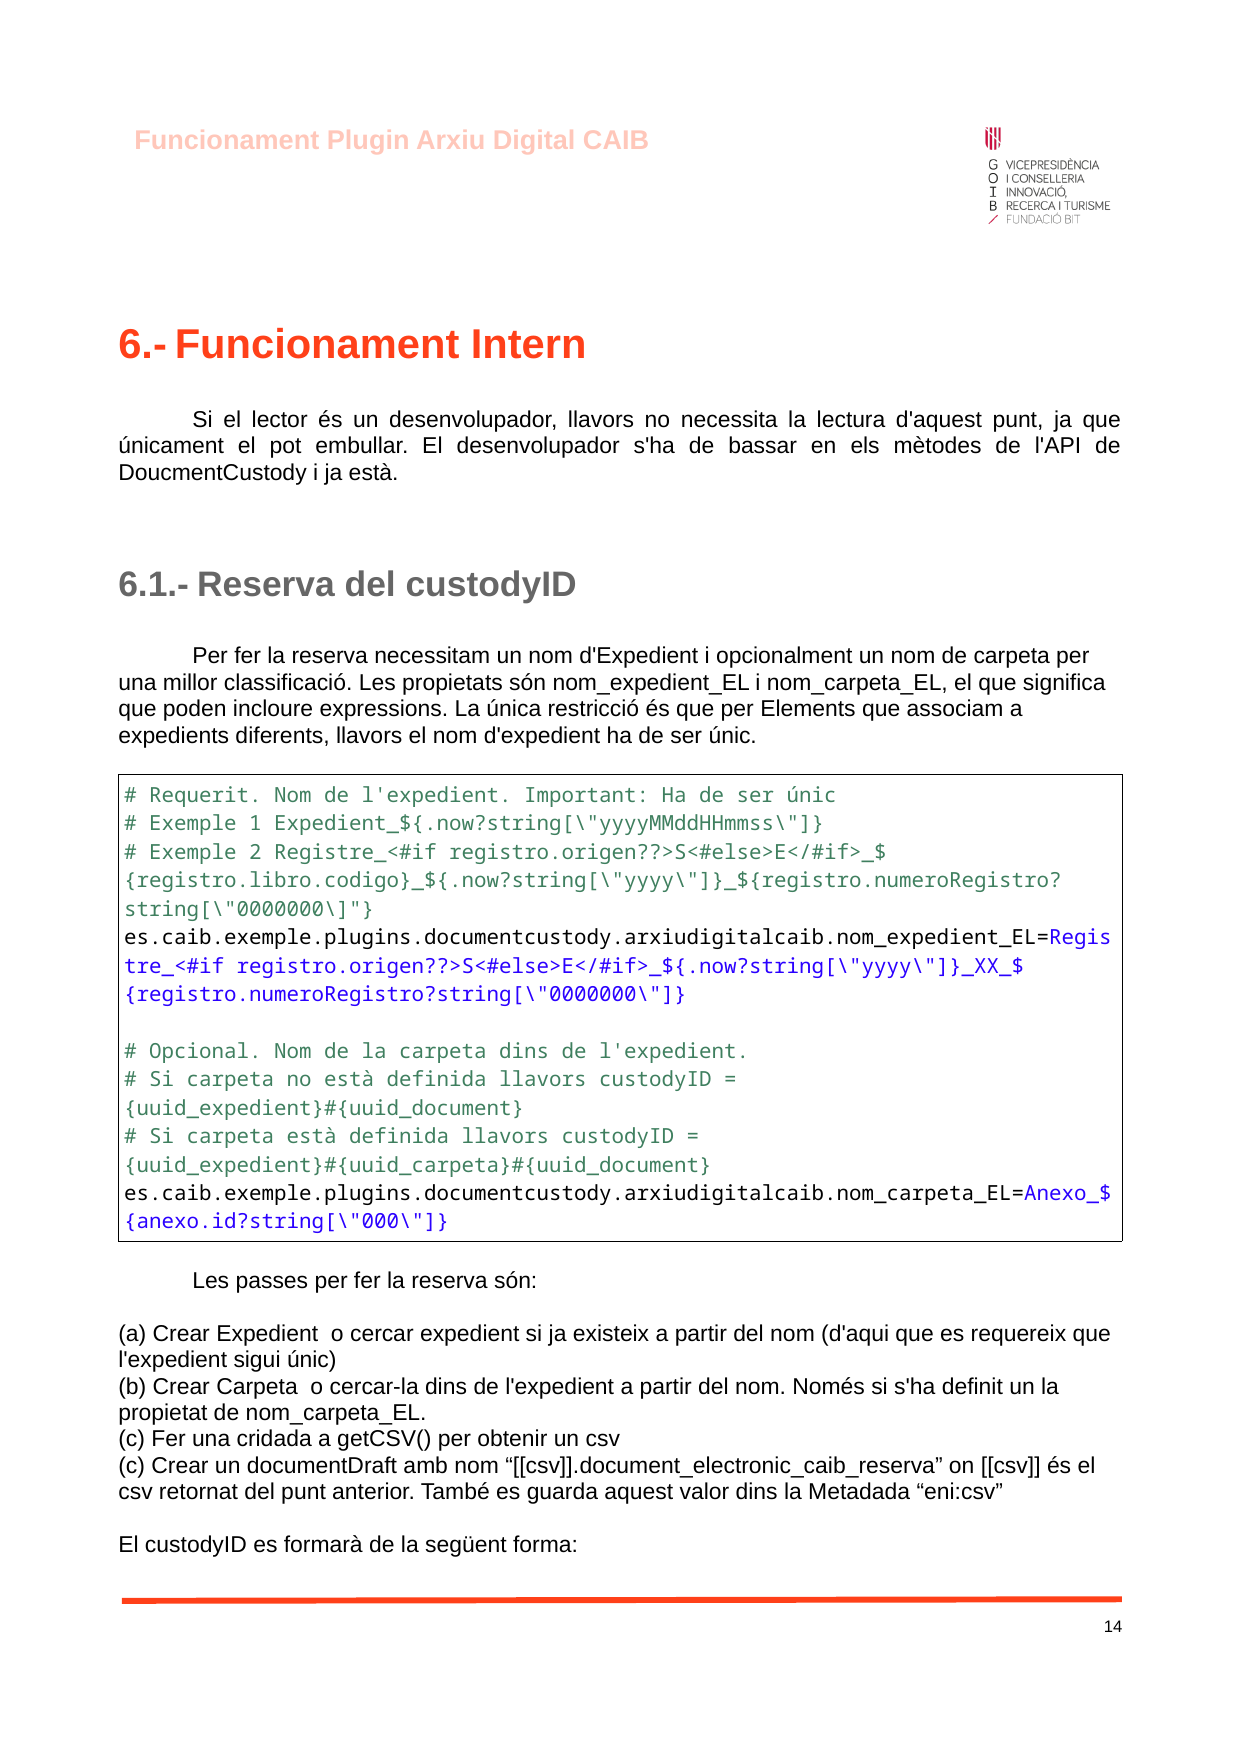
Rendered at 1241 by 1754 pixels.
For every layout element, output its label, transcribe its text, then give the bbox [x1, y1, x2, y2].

text Per fer la reserva necessitam un nom d'Expedient i opcionalment un nom de carpeta per una millor classificació. Les propietats són nom_expedient_EL i nom_carpeta_EL, el que significa que poden incloure expressions. La única restricció és que per Elements que associam a expedients diferents, llavors el nom d'expedient ha de ser únic. [118, 642, 1122, 748]
text El custodyID es formarà de la següent forma: [118, 1531, 1122, 1557]
text Les passes per fer la reserva són: [118, 1267, 1122, 1294]
text (a) Crear Expedient o cercar expedient si ja existeix a partir del nom (d'aqui que es requereix que l'expedient sigui únic) [118, 1320, 1122, 1373]
subtitle Funcionament Intern [118, 319, 1122, 367]
text Si el lector és un desenvolupador, llavors no necessita la lectura d'aquest punt, ja que únicament el pot embullar. El desenvolupador s'ha de bassar en els mètodes de l'API de DoucmentCustody i ja està. [118, 406, 1122, 485]
text (b) Crear Carpeta o cercar-la dins de l'expedient a partir del nom. Només si s'ha definit un la propietat de nom_carpeta_EL. [118, 1373, 1122, 1425]
table_header # Requerit. Nom de l'expedient. Important: Ha de ser únic # Exemple 1 Expedient_${.now?string[\"yyyyMMddHHmmss\"]} # Exemple 2 Registre_<#if registro.origen??>S<#else>E</#if>_${registro.libro.codigo}_${.now?string[\"yyyy\"]}_${registro.numeroRegistro?string[\"0000000\]"} es.caib.exemple.plugins.documentcustody.arxiudigitalcaib.nom_expedient_EL=Registre_<#if registro.origen??>S<#else>E</#if>_${.now?string[\"yyyy\"]}_XX_${registro.numeroRegistro?string[\"0000000\"]} # Opcional. Nom de la carpeta dins de l'expedient. # Si carpeta no està definida llavors custodyID = {uuid_expedient}#{uuid_document} # Si carpeta està definida llavors custodyID = {uuid_expedient}#{uuid_carpeta}#{uuid_document} es.caib.exemple.plugins.documentcustody.arxiudigitalcaib.nom_carpeta_EL=Anexo_${anexo.id?string[\"000\"]} [119, 775, 1122, 1241]
text (c) Fer una cridada a getCSV() per obtenir un csv [118, 1425, 1122, 1452]
subtitle Reserva del custodyID [118, 563, 1122, 604]
text (c) Crear un documentDraft amb nom “[[csv]].document_electronic_caib_reserva” on [[csv]] és el csv retornat del punt anterior. També es guarda aquest valor dins la Metadada “eni:csv” [118, 1452, 1122, 1504]
picture [980, 123, 1116, 228]
